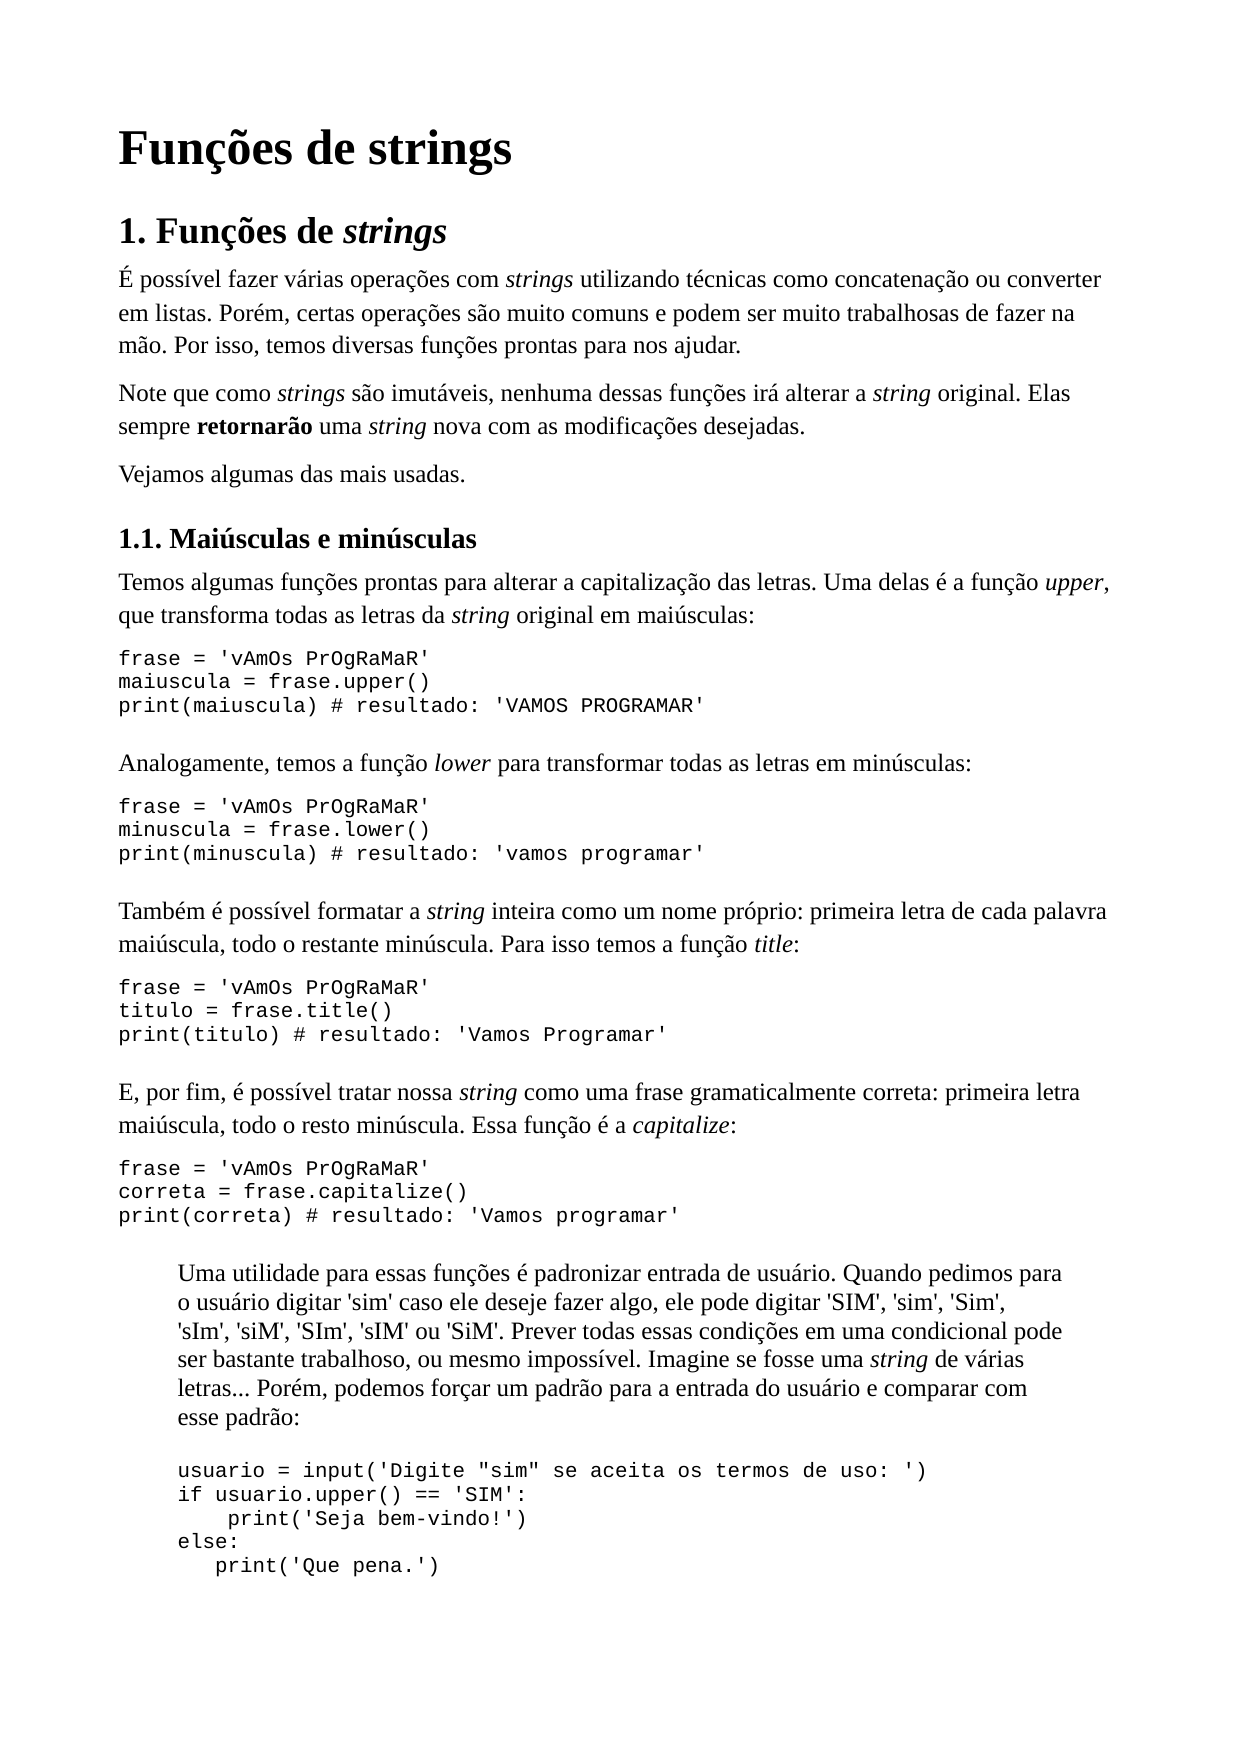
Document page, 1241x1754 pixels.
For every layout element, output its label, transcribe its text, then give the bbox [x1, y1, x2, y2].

text else: [177, 1531, 1063, 1555]
subtitle 1. Funções de strings [118, 209, 1122, 252]
text print(correta) # resultado: 'Vamos programar' [118, 1205, 1122, 1229]
text print(titulo) # resultado: 'Vamos Programar' [118, 1024, 1122, 1048]
text frase = 'vAmOs PrOgRaMaR' [118, 977, 1122, 1000]
text frase = 'vAmOs PrOgRaMaR' [118, 1158, 1122, 1181]
text Analogamente, temos a função lower para transformar todas as letras em minúsculas: [118, 748, 1122, 777]
text Note que como strings são imutáveis, nenhuma dessas funções irá alterar a string original. Elas sempre retornarão uma string nova com as modificações desejadas. [118, 378, 1122, 440]
text maiuscula = frase.upper() [118, 671, 1122, 695]
text Vejamos algumas das mais usadas. [118, 459, 1122, 488]
text Também é possível formatar a string inteira como um nome próprio: primeira letra de cada palavra maiúscula, todo o restante minúscula. Para isso temos a função title: [118, 896, 1122, 958]
text frase = 'vAmOs PrOgRaMaR' [118, 648, 1122, 671]
text correta = frase.capitalize() [118, 1181, 1122, 1205]
text if usuario.upper() == 'SIM': [177, 1484, 1063, 1507]
text print(minuscula) # resultado: 'vamos programar' [118, 843, 1122, 867]
subtitle Funções de strings [118, 118, 1122, 176]
text frase = 'vAmOs PrOgRaMaR' [118, 796, 1122, 819]
text print('Que pena.') [177, 1555, 1063, 1578]
text titulo = frase.title() [118, 1000, 1122, 1024]
text minuscula = frase.lower() [118, 819, 1122, 843]
text usuario = input('Digite "sim" se aceita os termos de uso: ') [177, 1460, 1063, 1484]
text Uma utilidade para essas funções é padronizar entrada de usuário. Quando pedimos para o usuário digitar 'sim' caso ele deseje fazer algo, ele pode digitar 'SIM', 'sim', 'Sim', 'sIm', 'siM', 'SIm', 'sIM' ou 'SiM'. Prever todas essas condições em uma condicional pode ser bastante trabalhoso, ou mesmo impossível. Imagine se fosse uma string de várias letras... Porém, podemos forçar um padrão para a entrada do usuário e comparar com esse padrão: [177, 1258, 1063, 1431]
text Temos algumas funções prontas para alterar a capitalização das letras. Uma delas é a função upper, que transforma todas as letras da string original em maiúsculas: [118, 567, 1122, 629]
text E, por fim, é possível tratar nossa string como uma frase gramaticalmente correta: primeira letra maiúscula, todo o resto minúscula. Essa função é a capitalize: [118, 1077, 1122, 1139]
text É possível fazer várias operações com strings utilizando técnicas como concatenação ou converter em listas. Porém, certas operações são muito comuns e podem ser muito trabalhosas de fazer na mão. Por isso, temos diversas funções prontas para nos ajudar. [118, 264, 1122, 359]
text print(maiuscula) # resultado: 'VAMOS PROGRAMAR' [118, 695, 1122, 719]
subtitle 1.1. Maiúsculas e minúsculas [118, 521, 1122, 554]
text print('Seja bem-vindo!') [177, 1507, 1063, 1531]
